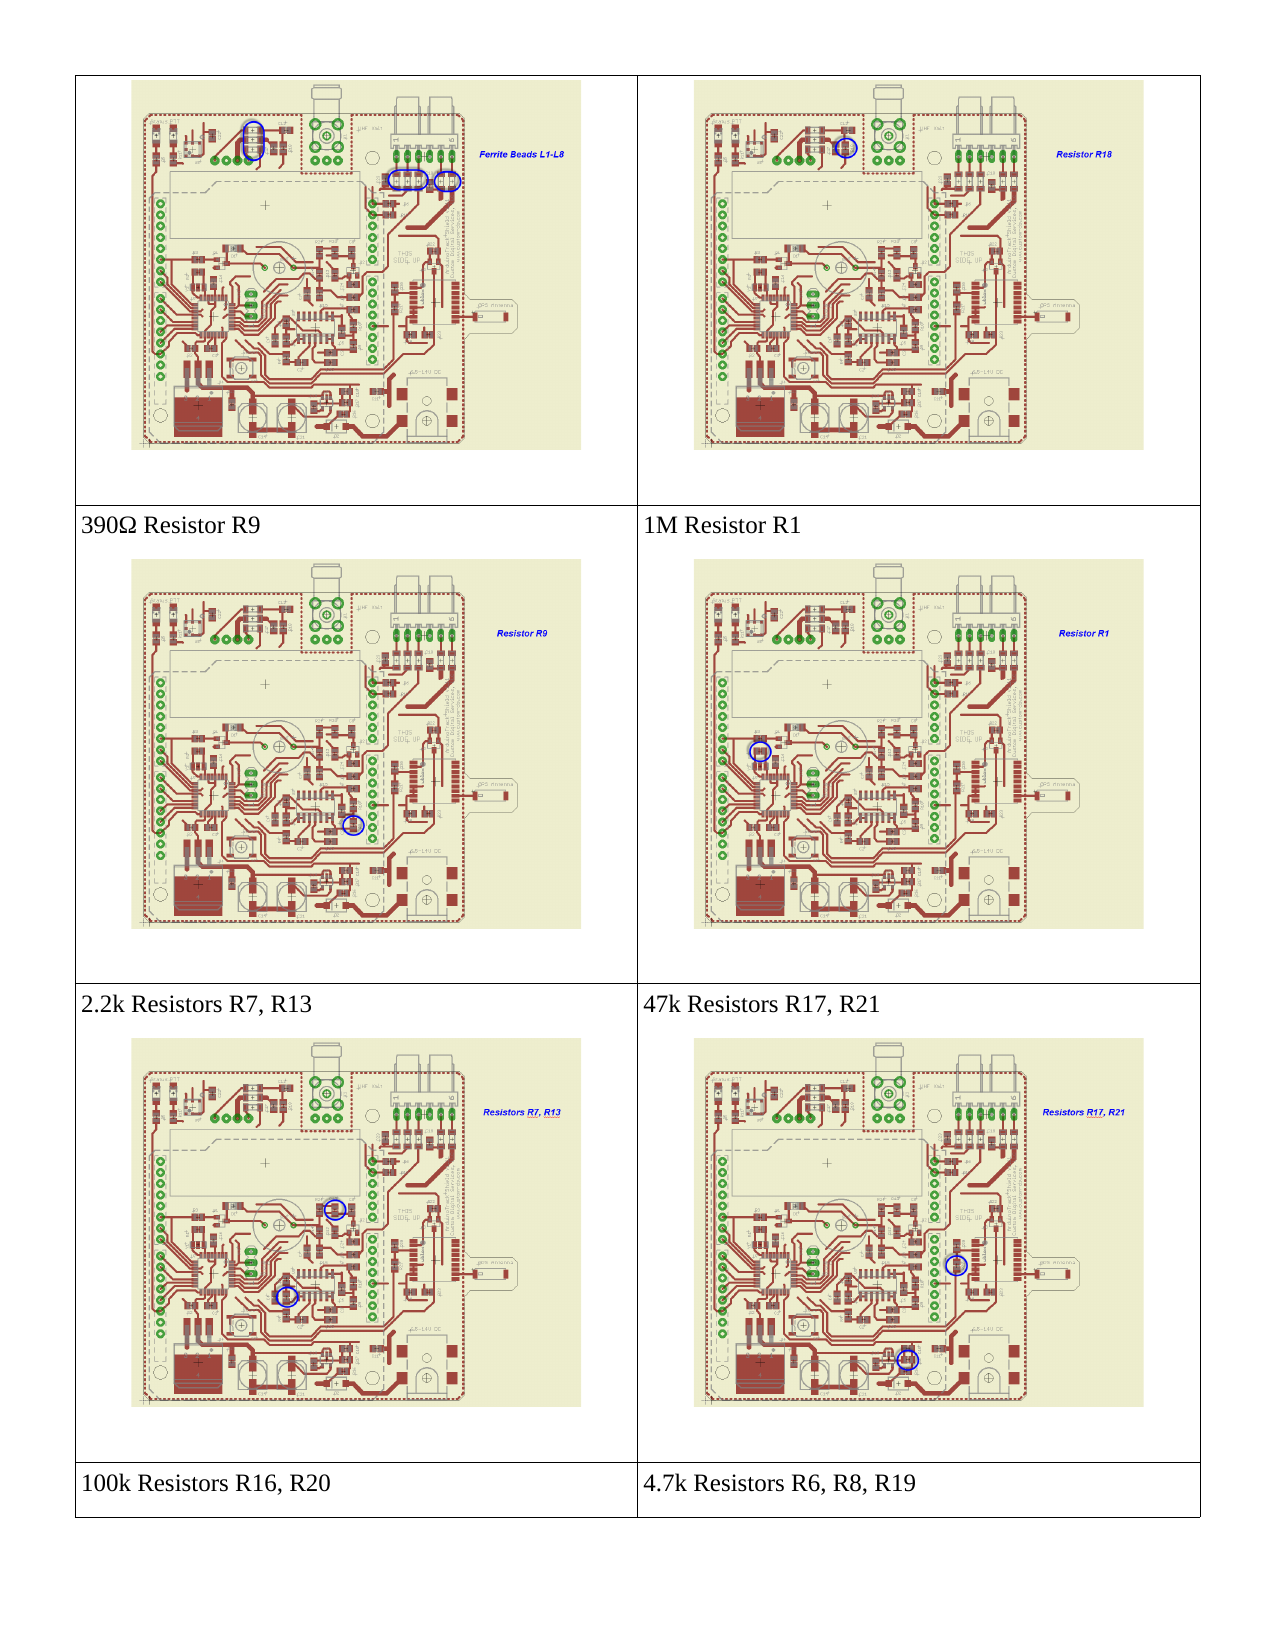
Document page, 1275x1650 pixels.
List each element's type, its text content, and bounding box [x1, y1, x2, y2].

table_cell 47k Resistors R17, R21 [638, 984, 1200, 1462]
table_cell 2.2k Resistors R7, R13 [76, 984, 637, 1462]
picture [131, 1038, 582, 1407]
table_cell 390Ω Resistor R9 [76, 506, 637, 983]
table_cell [638, 76, 1200, 504]
table_cell 1M Resistor R1 [638, 506, 1200, 983]
table_cell 100k Resistors R16, R20 [76, 1463, 637, 1517]
picture [131, 559, 582, 929]
table_cell 4.7k Resistors R6, R8, R19 [638, 1463, 1200, 1517]
picture [131, 80, 582, 450]
table_cell [76, 76, 637, 504]
picture [693, 559, 1144, 929]
picture [693, 80, 1144, 450]
picture [693, 1038, 1144, 1407]
